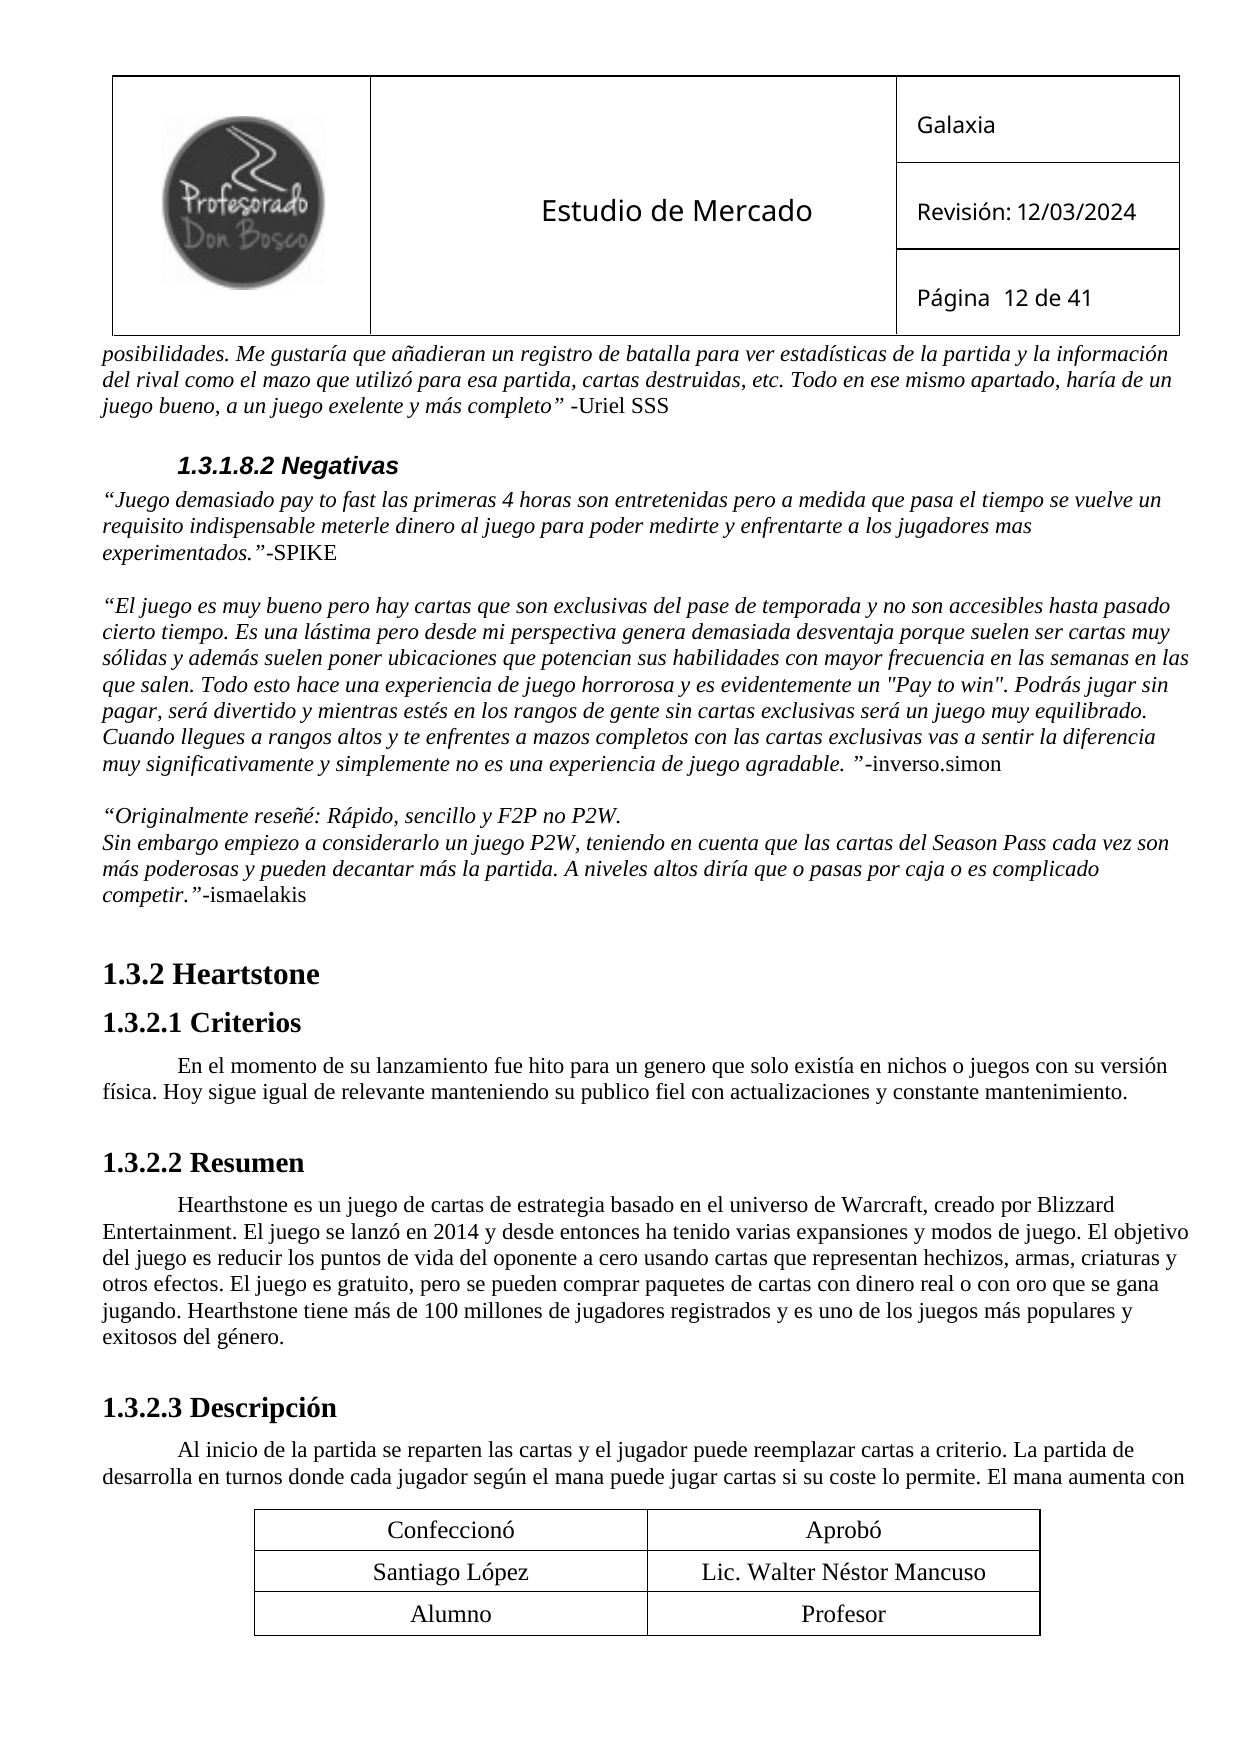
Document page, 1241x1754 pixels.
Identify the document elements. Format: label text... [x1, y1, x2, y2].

text En el momento de su lanzamiento fue hito para un genero que solo existía en nichos o juegos con su versión física. Hoy sigue igual de relevante manteniendo su publico fiel con actualizaciones y constante mantenimiento. [102, 1052, 1192, 1104]
text Hearthstone es un juego de cartas de estrategia basado en el universo de Warcraft, creado por Blizzard Entertainment. El juego se lanzó en 2014 y desde entonces ha tenido varias expansiones y modos de juego. El objetivo del juego es reducir los puntos de vida del oponente a cero usando cartas que representan hechizos, armas, criaturas y otros efectos. El juego es gratuito, pero se pueden comprar paquetes de cartas con dinero real o con oro que se gana jugando. Hearthstone tiene más de 100 millones de jugadores registrados y es uno de los juegos más populares y exitosos del género. [102, 1191, 1192, 1349]
text “Originalmente reseñé: Rápido, sencillo y F2P no P2W. [102, 802, 1192, 829]
text “El juego es muy bueno pero hay cartas que son exclusivas del pase de temporada y no son accesibles hasta pasado cierto tiempo. Es una lástima pero desde mi perspectiva genera demasiada desventaja porque suelen ser cartas muy sólidas y además suelen poner ubicaciones que potencian sus habilidades con mayor frecuencia en las semanas en las que salen. Todo esto hace una experiencia de juego horrorosa y es evidentemente un "Pay to win". Podrás jugar sin pagar, será divertido y mientras estés en los rangos de gente sin cartas exclusivas será un juego muy equilibrado. Cuando llegues a rangos altos y te enfrentes a mazos completos con las cartas exclusivas vas a sentir la diferencia muy significativamente y simplemente no es una experiencia de juego agradable. ”-inverso.simon [102, 592, 1192, 776]
subtitle 1.3.1.8.2 Negativas [102, 451, 1192, 480]
text posibilidades. Me gustaría que añadieran un registro de batalla para ver estadísticas de la partida y la información del rival como el mazo que utilizó para esa partida, cartas destruidas, etc. Todo en ese mismo apartado, haría de un juego bueno, a un juego exelente y más completo” -Uriel SSS [102, 339, 1192, 419]
subtitle 1.3.2 Heartstone [102, 955, 1192, 991]
text “Juego demasiado pay to fast las primeras 4 horas son entretenidas pero a medida que pasa el tiempo se vuelve un requisito indispensable meterle dinero al juego para poder medirte y enfrentarte a los jugadores mas experimentados.”-SPIKE [102, 486, 1192, 565]
subtitle 1.3.2.2 Resumen [102, 1145, 1192, 1179]
subtitle 1.3.2.3 Descripción [102, 1390, 1192, 1424]
subtitle 1.3.2.1 Criterios [102, 1006, 1192, 1039]
text Sin embargo empiezo a considerarlo un juego P2W, teniendo en cuenta que las cartas del Season Pass cada vez son más poderosas y pueden decantar más la partida. A niveles altos diría que o pasas por caja o es complicado competir.”-ismaelakis [102, 829, 1192, 908]
text Al inicio de la partida se reparten las cartas y el jugador puede reemplazar cartas a criterio. La partida de desarrolla en turnos donde cada jugador según el mana puede jugar cartas si su coste lo permite. El mana aumenta con [102, 1436, 1192, 1489]
